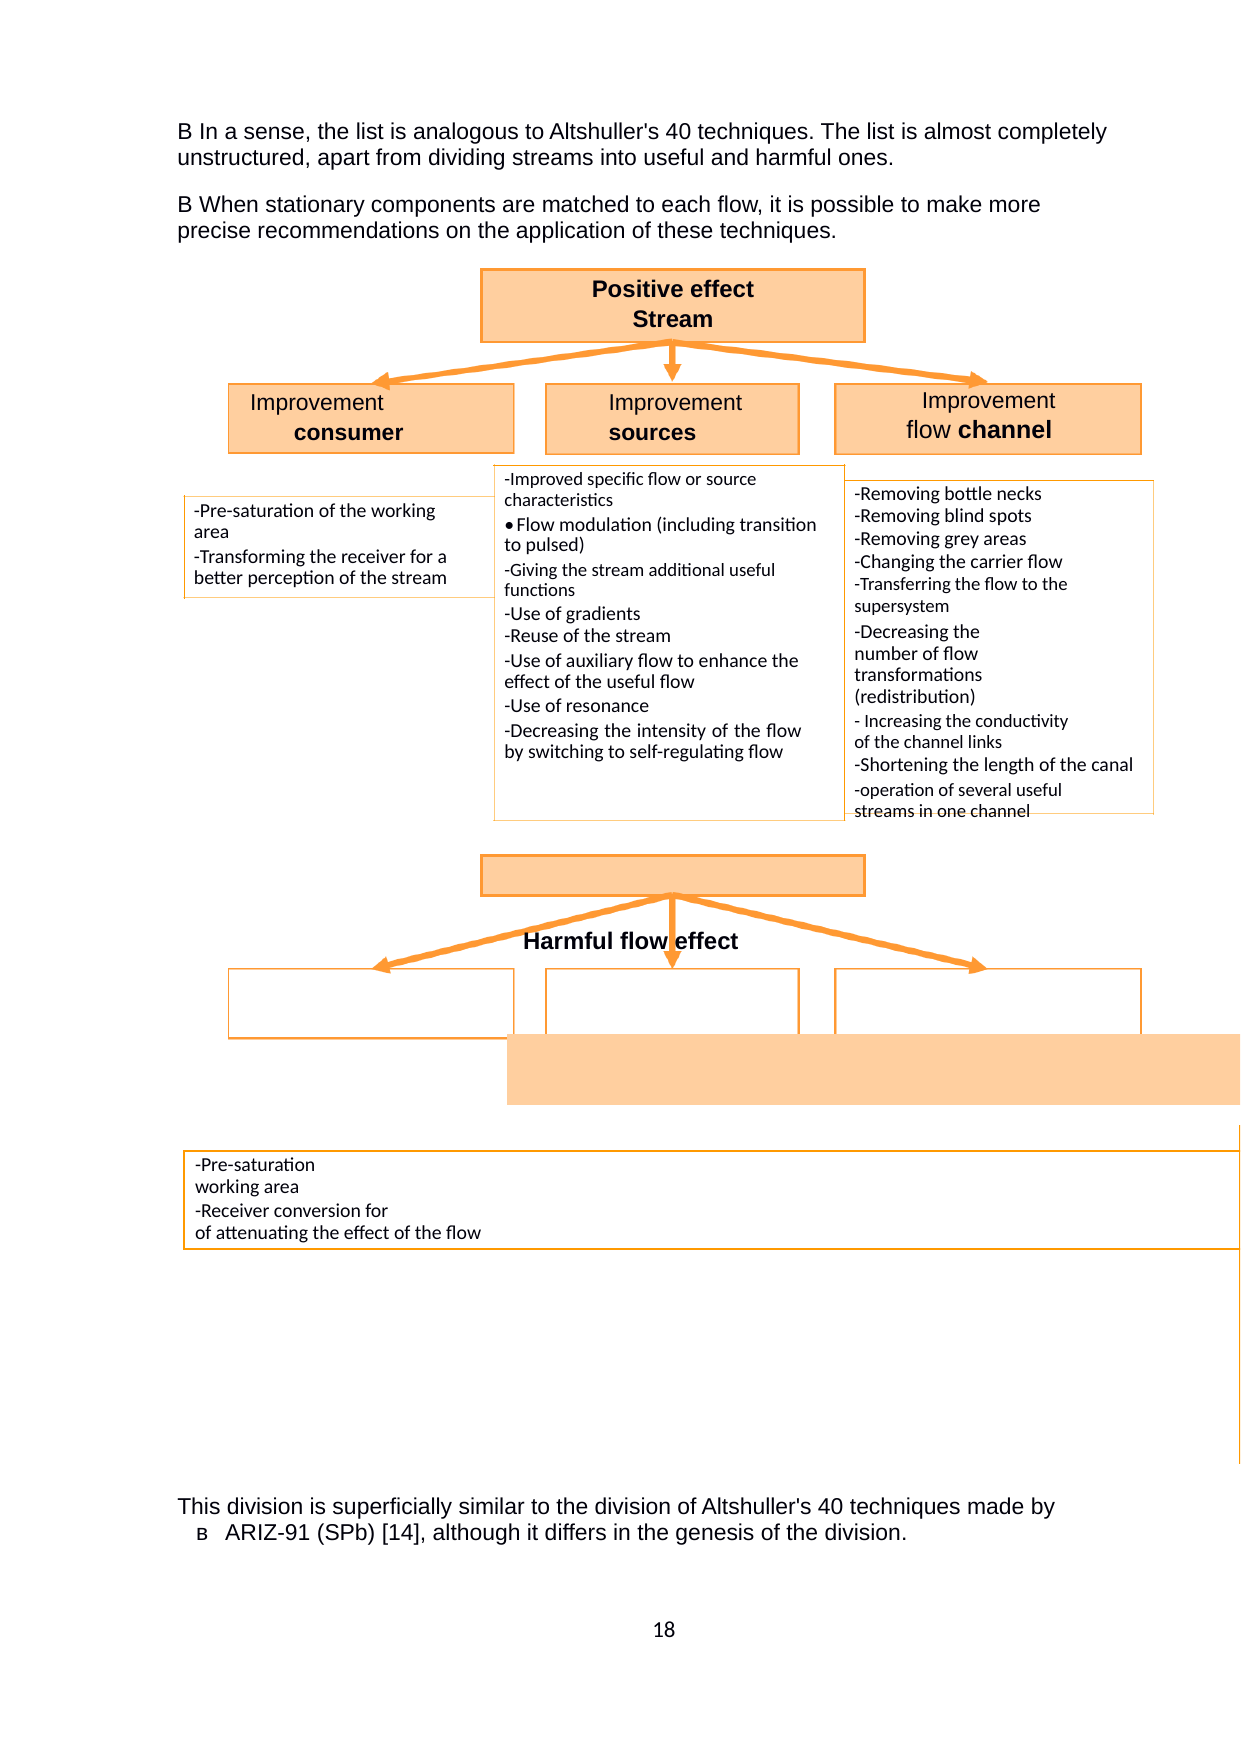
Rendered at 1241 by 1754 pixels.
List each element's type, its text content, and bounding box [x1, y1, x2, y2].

table_cell -Pre-saturation [185, 1152, 1239, 1176]
table_cell [184, 1312, 507, 1322]
table_cell [507, 1450, 1239, 1463]
table_cell [507, 1276, 1239, 1290]
text -Use of gradients [504, 602, 831, 625]
text flow channel [906, 415, 1154, 444]
table_cell [184, 1250, 507, 1254]
text - Increasing the conductivity of the channel links [854, 711, 1083, 753]
table_cell [184, 1125, 507, 1150]
table_cell [507, 1250, 1239, 1254]
table_header [184, 1034, 507, 1068]
table_cell [184, 1266, 507, 1276]
table_cell -Receiver conversion for [185, 1198, 1239, 1221]
table_header Improvement [507, 1034, 1239, 1068]
table_cell working area [185, 1176, 1239, 1198]
table_cell [184, 1322, 507, 1328]
table_cell [184, 1336, 507, 1358]
table_cell [184, 1328, 507, 1336]
picture [225, 332, 1144, 457]
text -Reuse of the stream [504, 625, 831, 647]
text -Shortening the length of the canal [854, 753, 1154, 776]
table_cell consumer [507, 1068, 1239, 1098]
list Flow modulation (including transition to pulsed) [504, 514, 829, 557]
table_cell [184, 1358, 507, 1380]
table_cell [507, 1358, 1239, 1380]
table_cell [507, 1322, 1239, 1328]
table_cell [184, 1276, 507, 1290]
table_cell [507, 1312, 1239, 1322]
picture [183, 464, 1154, 821]
table_cell of attenuating the effect of the flow [185, 1221, 1239, 1244]
text -Giving the stream additional useful functions [504, 560, 796, 601]
table_cell [507, 1336, 1239, 1358]
table_cell [184, 1254, 507, 1266]
text Stream [150, 305, 1196, 332]
list In a sense, the list is analogous to Altshuller's 40 techniques. The list is almost completely unstructured, apart from dividing streams into useful and harmful ones. [177, 118, 1114, 170]
text -Removing blind spots [854, 505, 1154, 527]
table_cell [507, 1380, 1239, 1404]
text -Removing bottle necks [854, 484, 1060, 505]
table_cell [184, 1105, 507, 1125]
text This division is superficially similar to the division of Altshuller's 40 techniques made by [177, 1493, 1154, 1519]
table_cell [507, 1105, 1240, 1125]
text -Transforming the receiver for a better perception of the stream [194, 547, 467, 589]
text consumer sources [294, 419, 794, 445]
table_cell [507, 1244, 1239, 1248]
text -Pre-saturation of the working area [194, 501, 446, 543]
table_cell [184, 1299, 507, 1312]
table_cell [184, 1290, 507, 1299]
table_cell [507, 1098, 1239, 1105]
text Positive effect [150, 275, 1196, 303]
text -Improved specific flow or source characteristics [504, 468, 804, 511]
list ARIZ-91 (SPb) [14], although it differs in the genesis of the division. [196, 1519, 1154, 1546]
table_cell [184, 1098, 507, 1105]
list When stationary components are matched to each flow, it is possible to make more precise recommendations on the application of these techniques. [177, 192, 1104, 243]
table_cell [507, 1266, 1239, 1276]
text -Use of auxiliary flow to enhance the effect of the useful flow [504, 651, 831, 693]
text -Changing the carrier flow [854, 551, 1154, 573]
table_cell [507, 1299, 1239, 1312]
table_cell [184, 1068, 507, 1098]
table_cell [184, 1450, 507, 1463]
text Improvement [869, 387, 1108, 413]
text Improvement Improvement [250, 389, 794, 416]
table_cell [507, 1254, 1239, 1266]
text -Transferring the flow to the supersystem [854, 573, 1154, 618]
table_cell [507, 1290, 1239, 1299]
table_cell [184, 1380, 507, 1404]
text -Decreasing the intensity of the flow by switching to self-regulating flow [504, 720, 802, 763]
text -Decreasing the number of flow transformations (redistribution) [854, 622, 1044, 708]
table_cell [507, 1426, 1239, 1450]
picture [225, 852, 1144, 1034]
table_cell [185, 1244, 507, 1248]
text Harmful flow effect [523, 927, 1154, 955]
table_cell [507, 1404, 1239, 1426]
table_cell [507, 1125, 1239, 1150]
table_cell [184, 1404, 507, 1426]
table_cell [507, 1328, 1239, 1336]
text -operation of several useful streams in one channel [854, 779, 1098, 822]
text -Use of resonance [504, 694, 831, 717]
table_cell [184, 1426, 507, 1450]
text 18 [652, 1616, 1154, 1643]
text -Removing grey areas [854, 527, 1154, 551]
picture [225, 266, 1144, 275]
